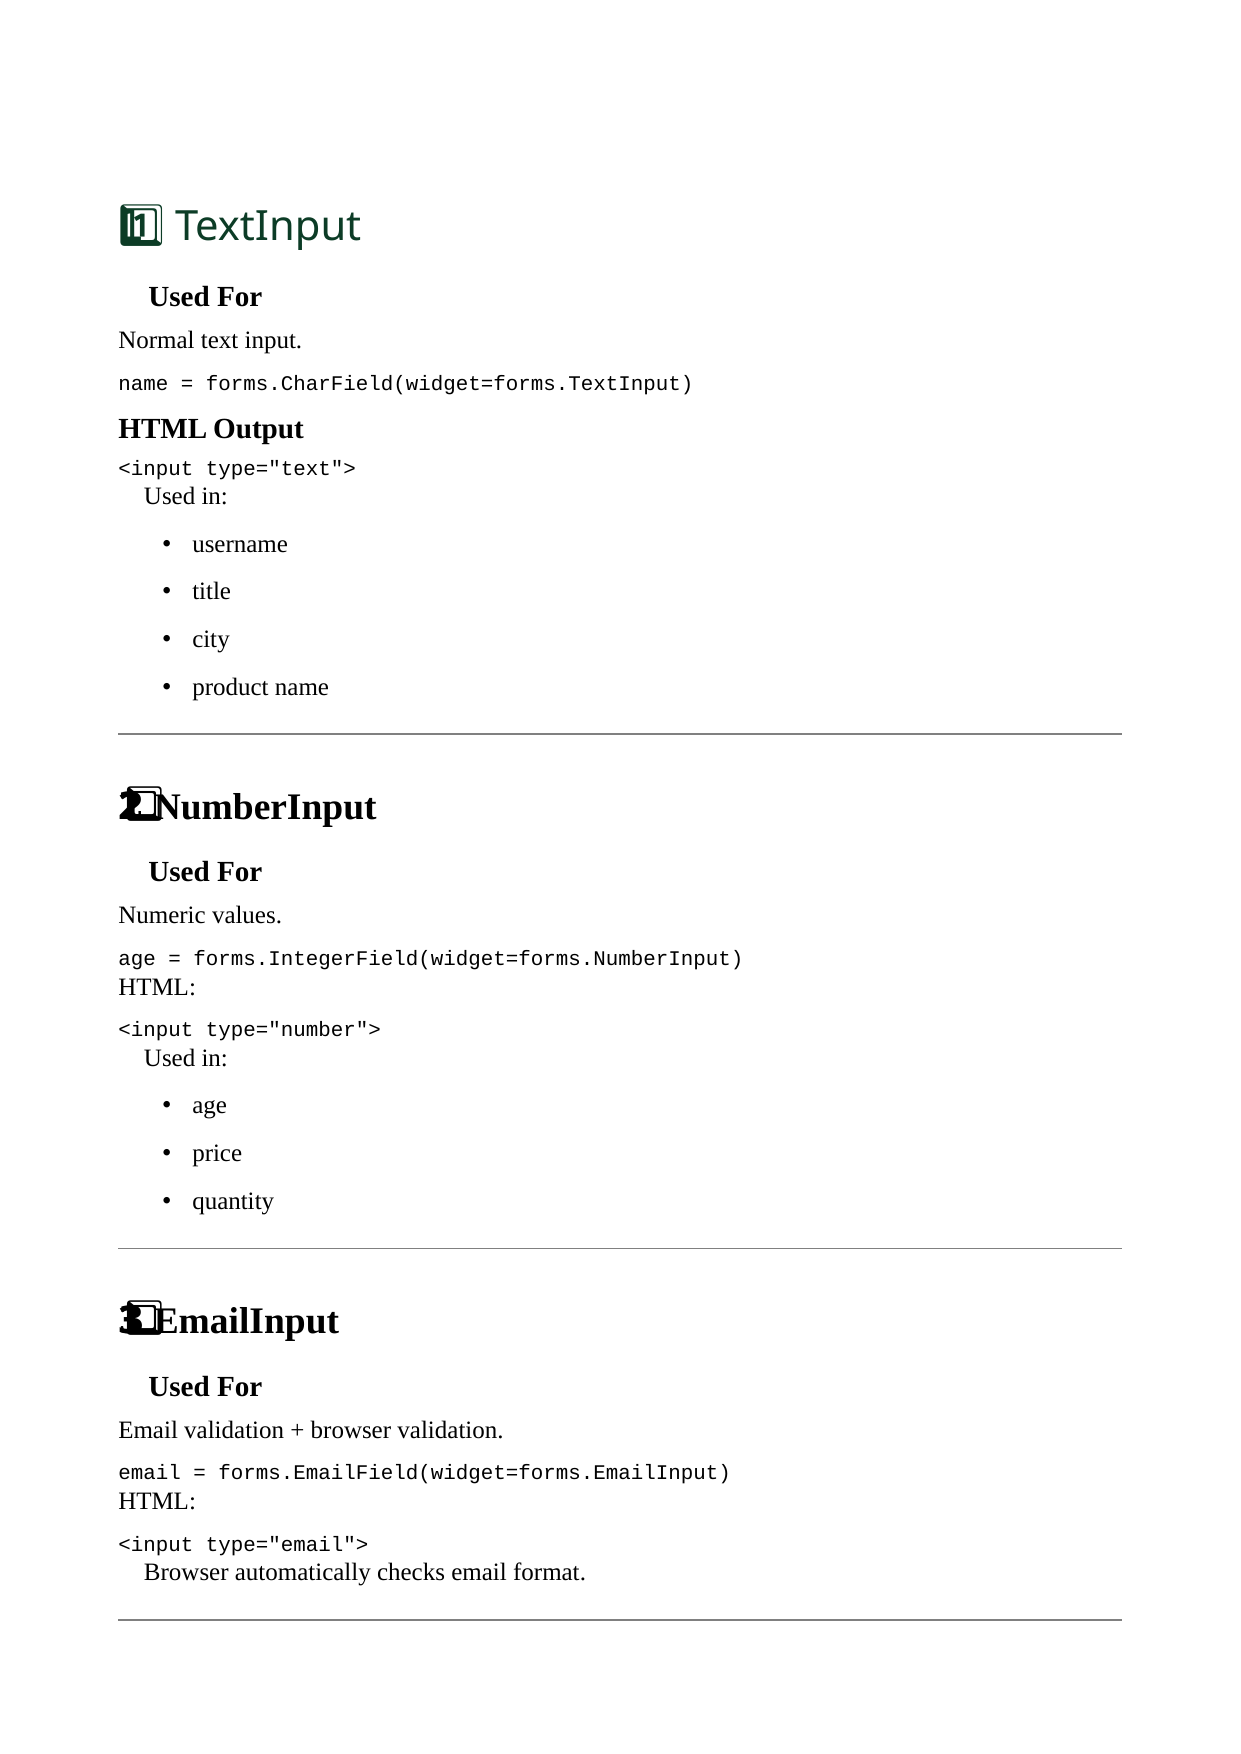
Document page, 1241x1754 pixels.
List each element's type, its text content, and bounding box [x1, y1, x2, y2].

text HTML: [118, 1486, 1122, 1515]
text 📌 Used in: [118, 481, 1122, 510]
list product name [162, 672, 1122, 700]
subtitle 2️⃣ NumberInput [118, 784, 1122, 827]
text Numeric values. [118, 901, 1122, 929]
list city [162, 624, 1122, 653]
subtitle ✅ Used For [118, 854, 1122, 888]
subtitle HTML Output [118, 411, 1122, 445]
text Normal text input. [118, 326, 1122, 354]
subtitle 3️⃣ EmailInput [118, 1298, 1122, 1342]
subtitle ✅ Used For [118, 279, 1122, 313]
text 📌 Used in: [118, 1043, 1122, 1072]
text <input type="number"> [118, 1019, 1122, 1043]
text Email validation + browser validation. [118, 1415, 1122, 1443]
list quantity [162, 1186, 1122, 1214]
text age = forms.IntegerField(widget=forms.NumberInput) [118, 948, 1122, 972]
text HTML: [118, 972, 1122, 1001]
subtitle 1️⃣ TextInput [118, 196, 1122, 252]
text email = forms.EmailField(widget=forms.EmailInput) [118, 1462, 1122, 1486]
text ✅ Browser automatically checks email format. [118, 1557, 1122, 1586]
subtitle ✅ Used For [118, 1369, 1122, 1402]
text <input type="text"> [118, 457, 1122, 481]
list age [162, 1091, 1122, 1119]
list title [162, 576, 1122, 605]
list username [162, 529, 1122, 557]
text <input type="email"> [118, 1534, 1122, 1557]
text name = forms.CharField(widget=forms.TextInput) [118, 373, 1122, 397]
list price [162, 1138, 1122, 1167]
